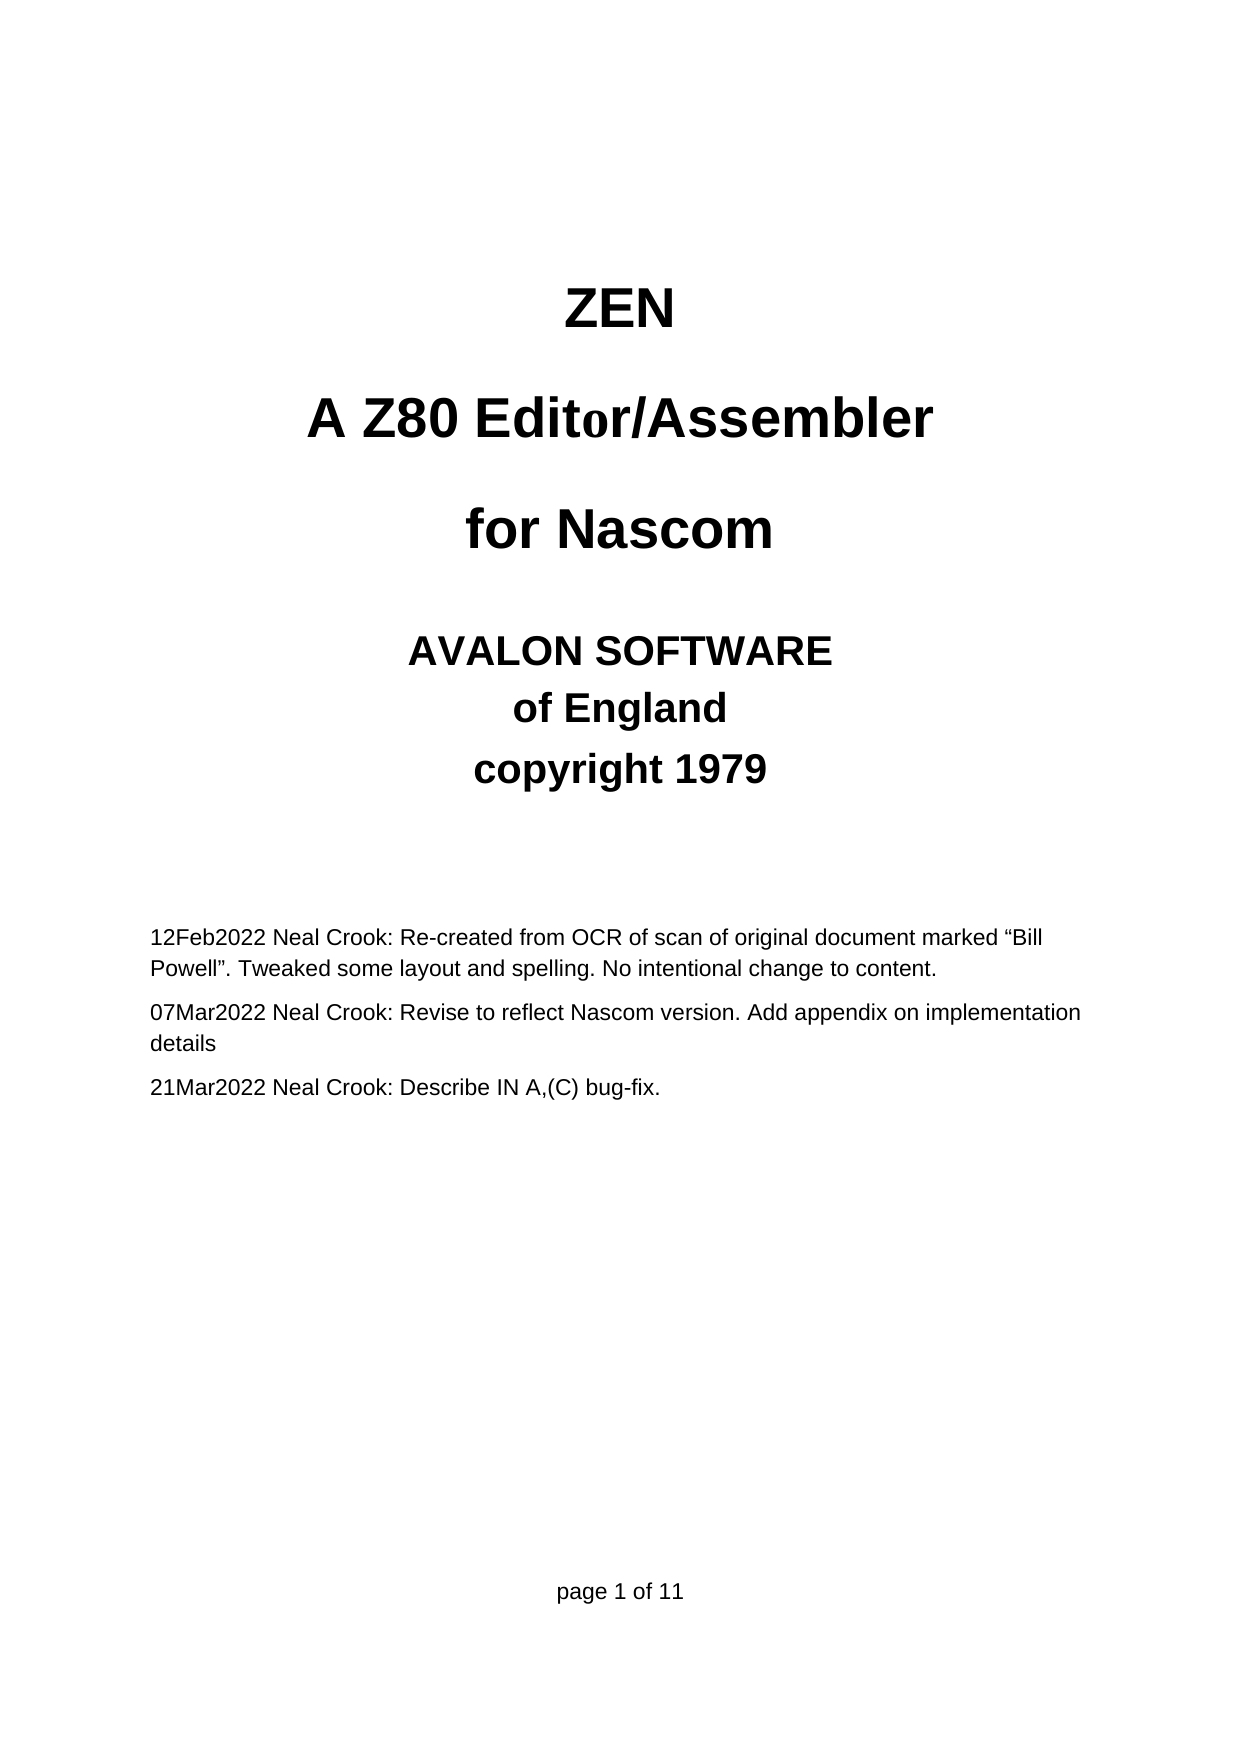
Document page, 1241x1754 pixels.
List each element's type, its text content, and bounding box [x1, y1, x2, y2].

text copyright 1979 [150, 744, 1090, 792]
text of England [150, 683, 1090, 731]
text 21Mar2022 Neal Crook: Describe IN A,(C) bug-fix. [150, 1074, 1090, 1101]
text ZEN [150, 275, 1090, 339]
text for Nascom [150, 495, 1090, 560]
text A Z80 Editor/Assembler [150, 385, 1090, 450]
text 12Feb2022 Neal Crook: Re-created from OCR of scan of original document marked “Bill Powell”. Tweaked some layout and spelling. No intentional change to content. [150, 924, 1090, 981]
text AVALON SOFTWARE [150, 626, 1090, 674]
text 07Mar2022 Neal Crook: Revise to reflect Nascom version. Add appendix on implementation details [150, 999, 1090, 1056]
